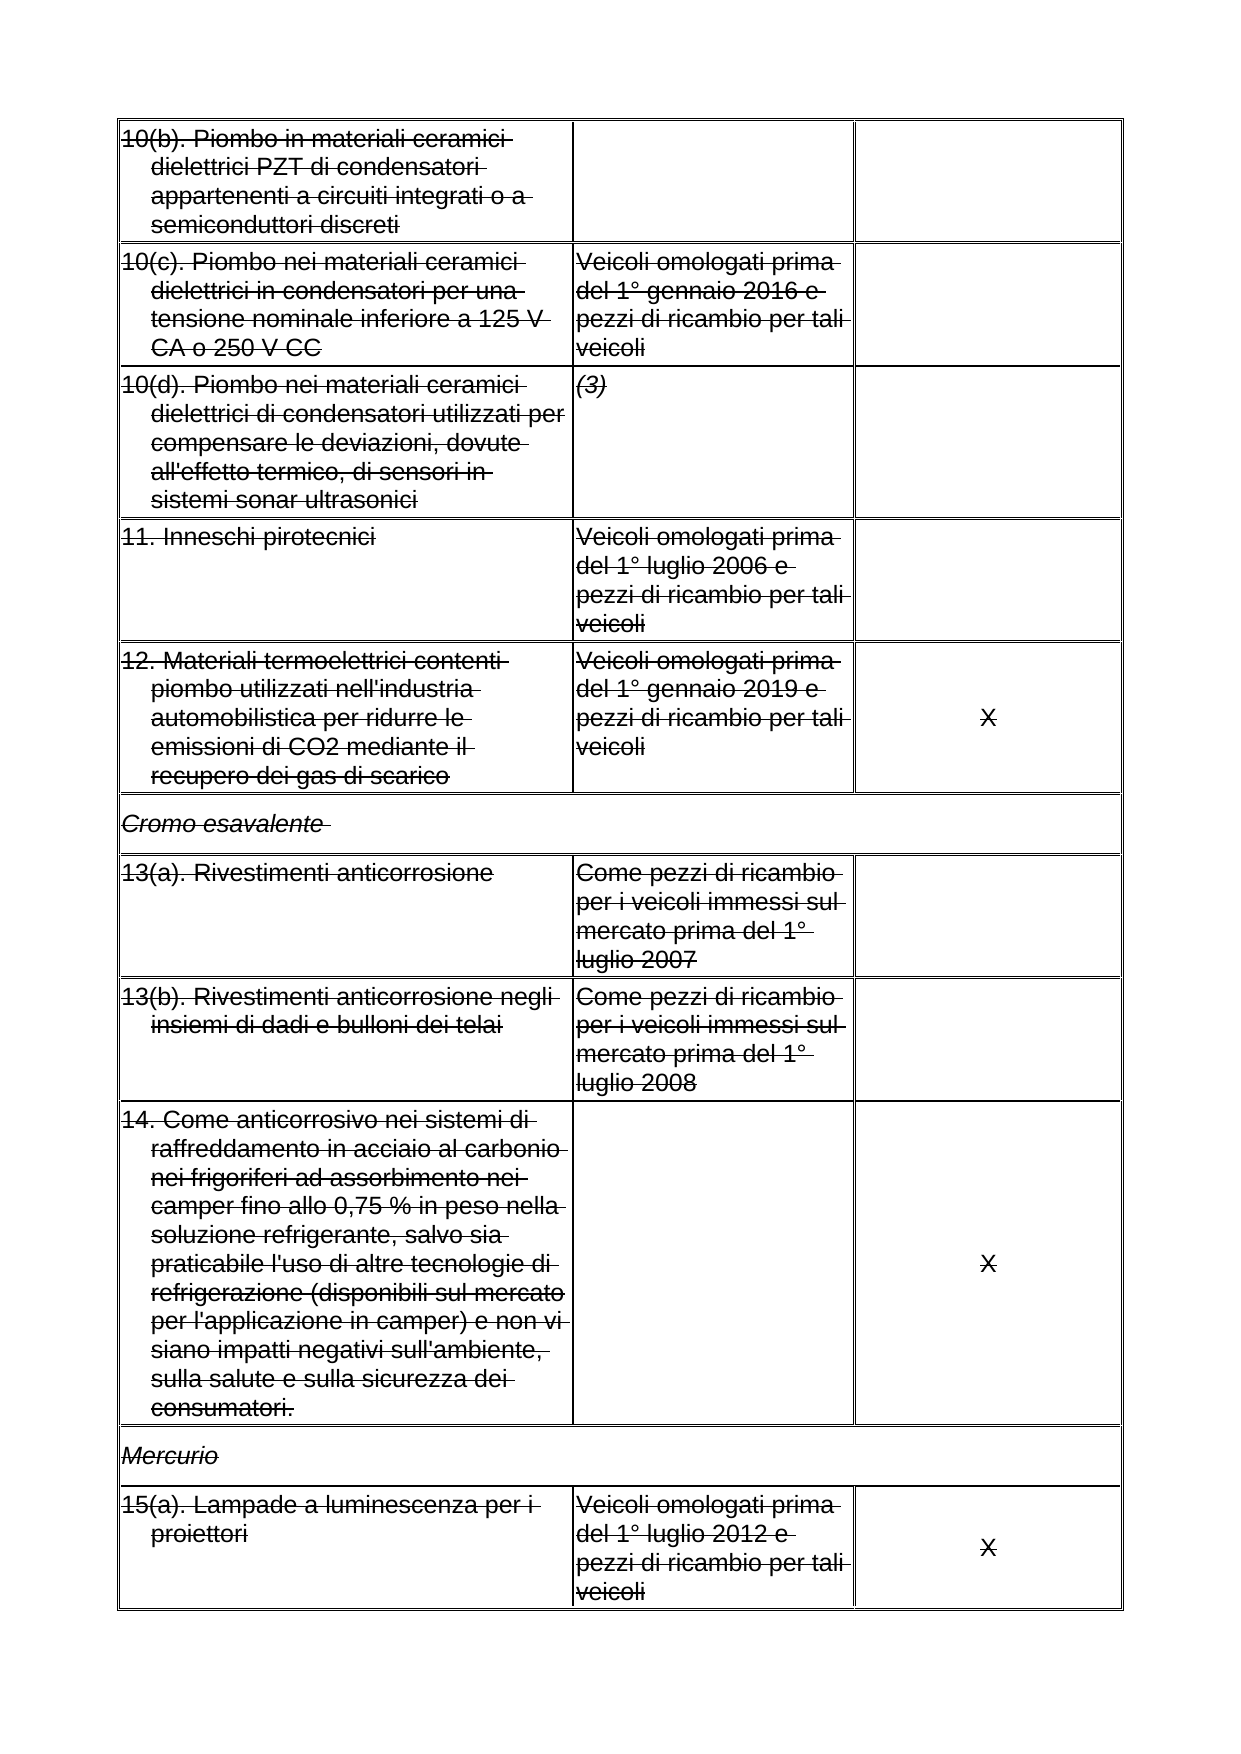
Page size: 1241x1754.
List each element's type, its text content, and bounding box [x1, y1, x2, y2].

table_cell Veicoli omologati prima del 1° luglio 2012 e pezzi di ricambio per tali veicoli [573, 1487, 854, 1608]
table_cell [856, 517, 1121, 640]
table_cell 10(b). Piombo in materiali ceramici dielettrici PZT di condensatori appartenenti a circuiti integrati o a semiconduttori discreti [120, 121, 573, 241]
table_cell (3) [574, 367, 853, 517]
table_cell [574, 1102, 853, 1424]
table_cell X [856, 640, 1121, 792]
table_cell 15(a). Lampade a luminescenza per i proiettori [120, 1485, 573, 1608]
table_cell 14. Come anticorrosivo nei sistemi di raffreddamento in acciaio al carbonio nei frigoriferi ad assorbimento nei camper fino allo 0,75 % in peso nella soluzione refrigerante, salvo sia praticabile l'uso di altre tecnologie di refrigerazione (disponibili sul mercato per l'applicazione in camper) e non vi siano impatti negativi sull'ambiente, sulla salute e sulla sicurezza dei consumatori. [118, 1100, 572, 1424]
table_cell [856, 976, 1121, 1099]
table_cell 10(d). Piombo nei materiali ceramici dielettrici di condensatori utilizzati per compensare le deviazioni, dovute all'effetto termico, di sensori in sistemi sonar ultrasonici [120, 365, 572, 517]
table_cell 12. Materiali termoelettrici contenti piombo utilizzati nell'industria automobilistica per ridurre le emissioni di CO2 mediante il recupero dei gas di scarico [120, 640, 572, 792]
table_cell 13(a). Rivestimenti anticorrosione [120, 853, 572, 976]
table_cell 11. Inneschi pirotecnici [120, 517, 572, 640]
table_cell X [856, 1100, 1123, 1424]
table_cell [854, 241, 1123, 365]
table_cell [854, 121, 1121, 241]
table_cell [856, 853, 1121, 976]
table_cell Veicoli omologati prima del 1° luglio 2006 e pezzi di ricambio per tali veicoli [574, 520, 853, 640]
table_cell 13(b). Rivestimenti anticorrosione negli insiemi di dadi e bulloni dei telai [120, 976, 572, 1099]
table_cell Cromo esavalente [120, 792, 1121, 853]
table_cell [573, 121, 854, 241]
table_cell Come pezzi di ricambio per i veicoli immessi sul mercato prima del 1° luglio 2007 [574, 856, 853, 976]
table_cell X [854, 1485, 1121, 1608]
table_cell Mercurio [120, 1424, 1121, 1485]
table_cell Come pezzi di ricambio per i veicoli immessi sul mercato prima del 1° luglio 2008 [574, 979, 853, 1099]
table_cell 10(c). Piombo nei materiali ceramici dielettrici in condensatori per una tensione nominale inferiore a 125 V CA o 250 V CC [118, 241, 573, 365]
table_cell Veicoli omologati prima del 1° gennaio 2019 e pezzi di ricambio per tali veicoli [574, 643, 853, 792]
table_cell [856, 365, 1121, 517]
table_cell Veicoli omologati prima del 1° gennaio 2016 e pezzi di ricambio per tali veicoli [574, 244, 853, 365]
